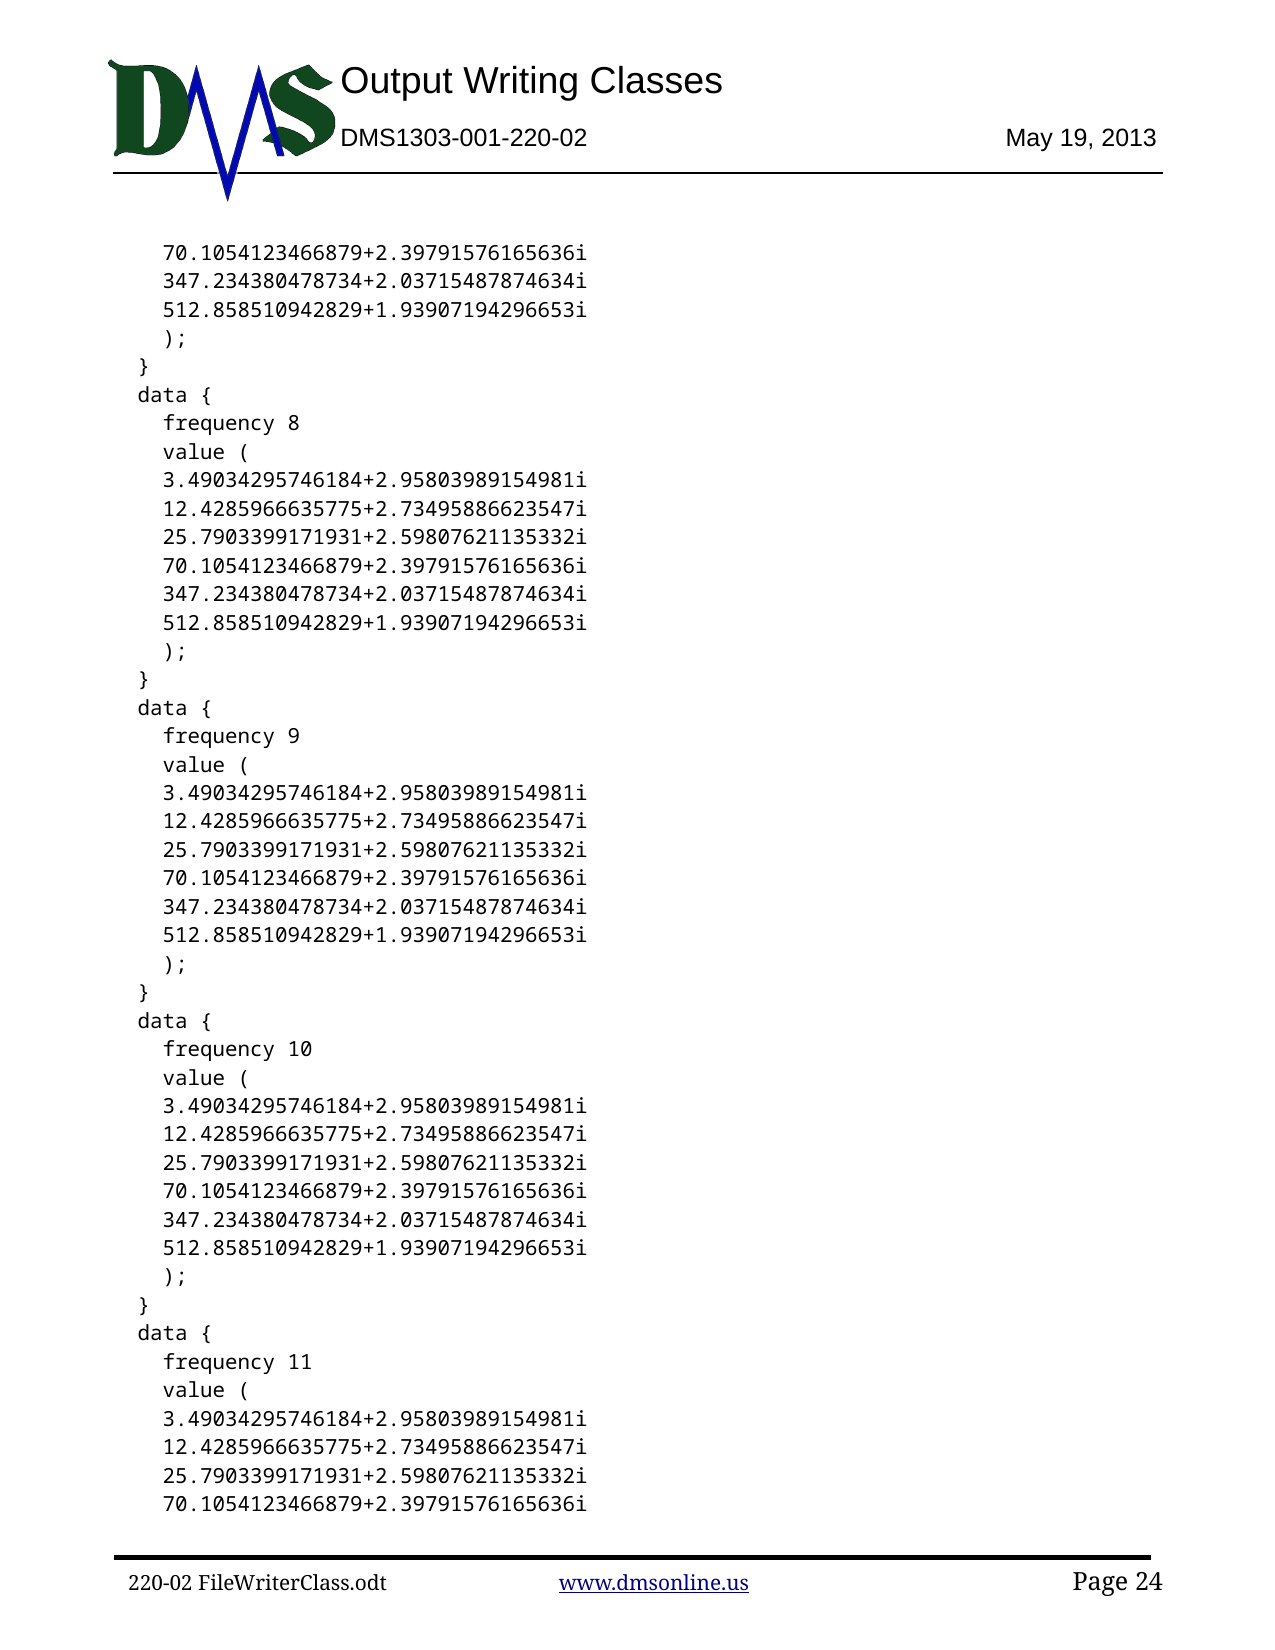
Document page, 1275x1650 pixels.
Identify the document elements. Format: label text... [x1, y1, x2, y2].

picture [105, 56, 338, 204]
text 25.7903399171931+2.59807621135332i [112, 1148, 1162, 1176]
text 12.4285966635775+2.73495886623547i [112, 807, 1162, 835]
text 12.4285966635775+2.73495886623547i [112, 1119, 1162, 1148]
text ); [112, 1262, 1162, 1290]
text frequency 10 [112, 1034, 1162, 1063]
text 70.1054123466879+2.39791576165636i [112, 1176, 1162, 1205]
text frequency 11 [112, 1347, 1162, 1375]
text ); [112, 636, 1162, 664]
text 512.858510942829+1.93907194296653i [112, 608, 1162, 636]
text 70.1054123466879+2.39791576165636i [112, 551, 1162, 579]
text 3.49034295746184+2.95803989154981i [112, 1404, 1162, 1432]
text data { [112, 1318, 1162, 1347]
text value ( [112, 1063, 1162, 1091]
text value ( [112, 1375, 1162, 1404]
text 347.234380478734+2.03715487874634i [112, 579, 1162, 608]
text 12.4285966635775+2.73495886623547i [112, 1432, 1162, 1461]
text value ( [112, 437, 1162, 465]
text data { [112, 380, 1162, 408]
text 25.7903399171931+2.59807621135332i [112, 835, 1162, 863]
text ); [112, 323, 1162, 352]
text 25.7903399171931+2.59807621135332i [112, 522, 1162, 551]
text 347.234380478734+2.03715487874634i [112, 1205, 1162, 1233]
text data { [112, 1006, 1162, 1034]
text ); [112, 949, 1162, 977]
text 347.234380478734+2.03715487874634i [112, 892, 1162, 920]
text 3.49034295746184+2.95803989154981i [112, 465, 1162, 494]
text 3.49034295746184+2.95803989154981i [112, 778, 1162, 807]
text 70.1054123466879+2.39791576165636i [112, 1489, 1162, 1518]
text 70.1054123466879+2.39791576165636i [112, 863, 1162, 892]
text } [112, 352, 1162, 380]
text 70.1054123466879+2.39791576165636i [112, 238, 1162, 266]
text } [112, 977, 1162, 1006]
text frequency 8 [112, 408, 1162, 437]
text 512.858510942829+1.93907194296653i [112, 295, 1162, 323]
text data { [112, 693, 1162, 721]
text 347.234380478734+2.03715487874634i [112, 266, 1162, 295]
text 512.858510942829+1.93907194296653i [112, 1233, 1162, 1262]
text frequency 9 [112, 721, 1162, 750]
text } [112, 664, 1162, 693]
text 12.4285966635775+2.73495886623547i [112, 494, 1162, 522]
text 512.858510942829+1.93907194296653i [112, 920, 1162, 949]
text value ( [112, 750, 1162, 778]
text 25.7903399171931+2.59807621135332i [112, 1461, 1162, 1489]
text } [112, 1290, 1162, 1318]
text 3.49034295746184+2.95803989154981i [112, 1091, 1162, 1119]
